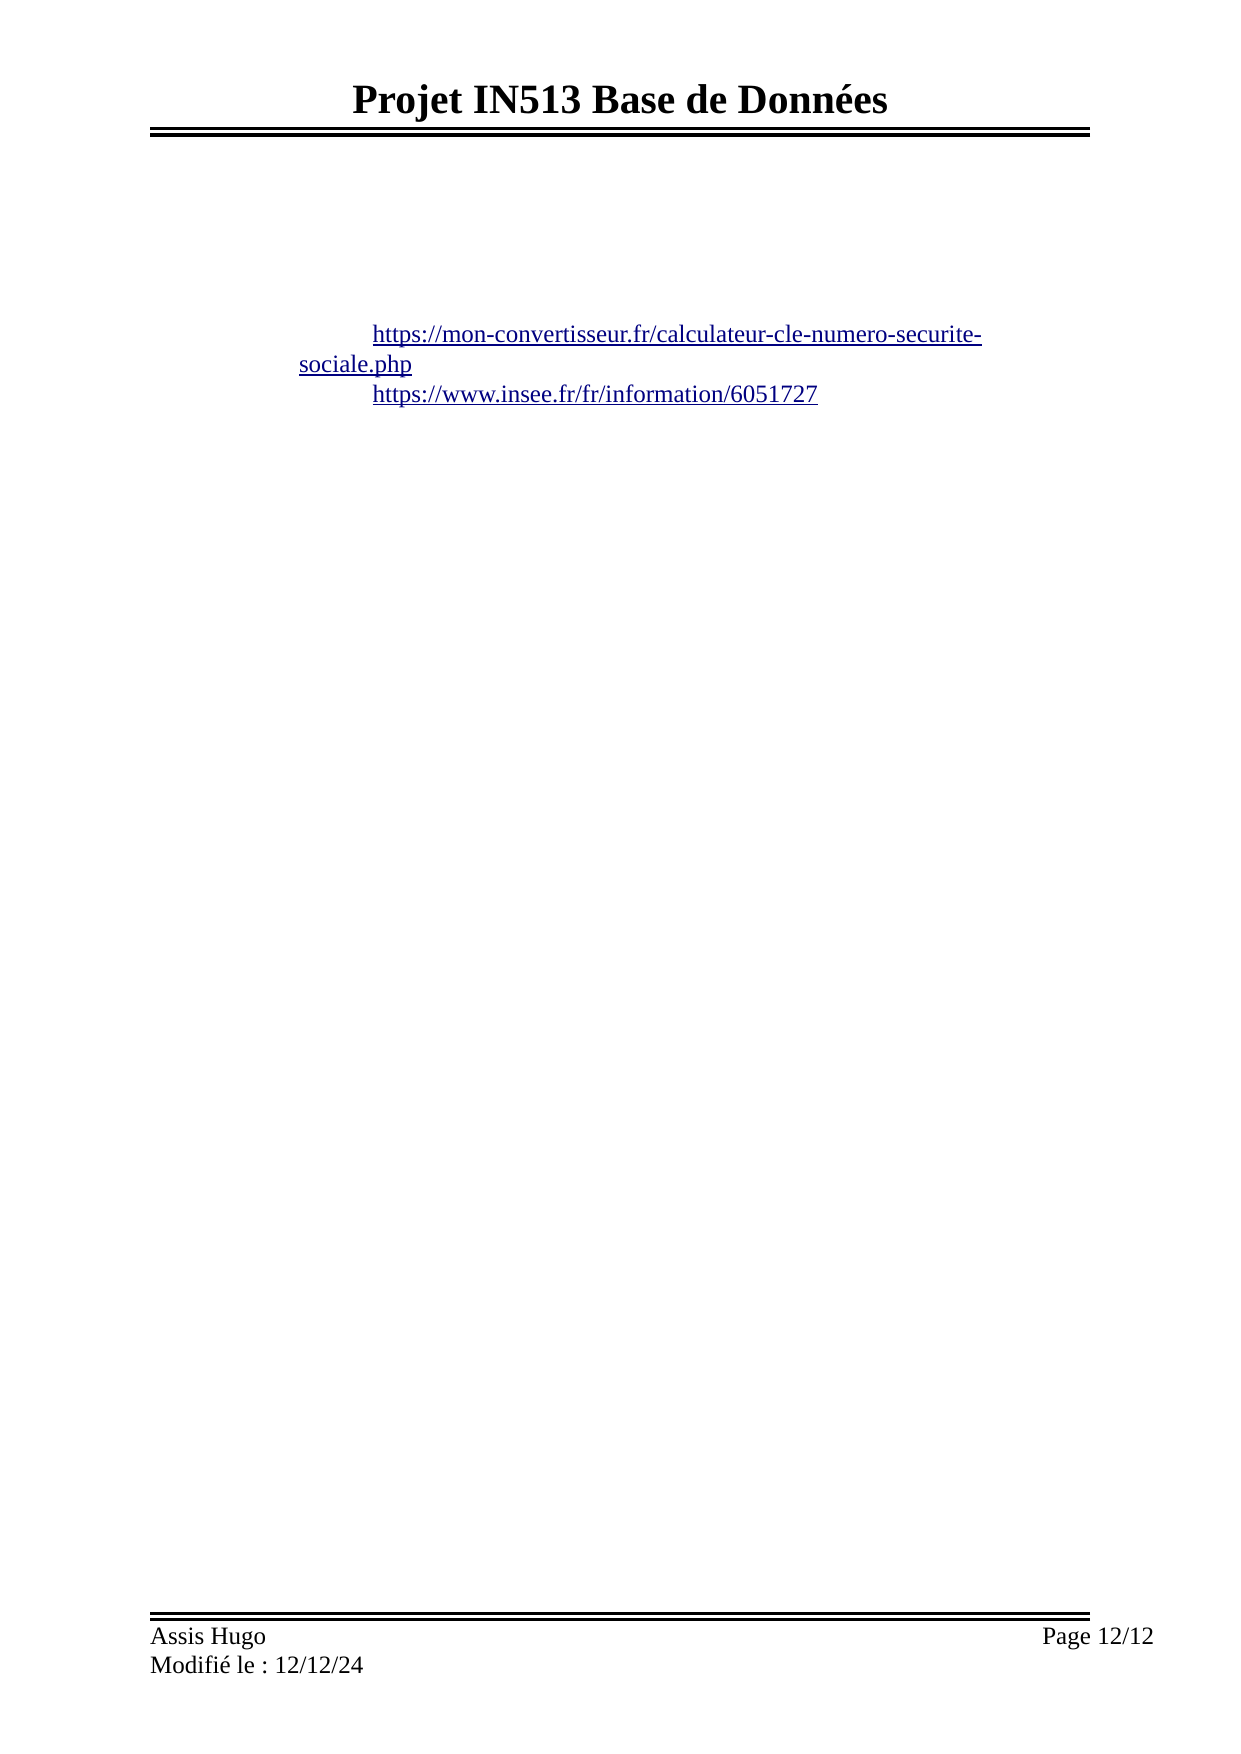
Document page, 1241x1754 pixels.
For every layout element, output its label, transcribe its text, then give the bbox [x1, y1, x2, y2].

list Le site https://www.insee.fr/fr/information/6051727 pour les données relatives aux départements [261, 378, 1090, 437]
list Les outils suivants ont été créer pour générer les jeux de données et vérifié leur cohérence : [210, 200, 1090, 259]
list Requêtes SQL : [210, 615, 1090, 649]
list Le site https://mon-convertisseur.fr/calculateur-cle-numero-securite-sociale.php [261, 318, 1090, 378]
list La librairie Faker [261, 289, 1090, 318]
list Le modèle d’IA ChatGPT pour la correction de syntaxe et d’erreurs ainsi que la génération de la table des médicaments, car il semble que ces données ne soient pas très accessible sans devoir faire des recherches approfondies ou du nettoyage et de l’interprétation. Par conséquent, les données essayent de se rapprocher le plus possible de la réalité mais sont très probablement fictives. [261, 437, 1090, 586]
list Jeu de données : [210, 166, 1090, 200]
list Python [261, 259, 1090, 289]
list Méta-Données [210, 682, 1090, 716]
